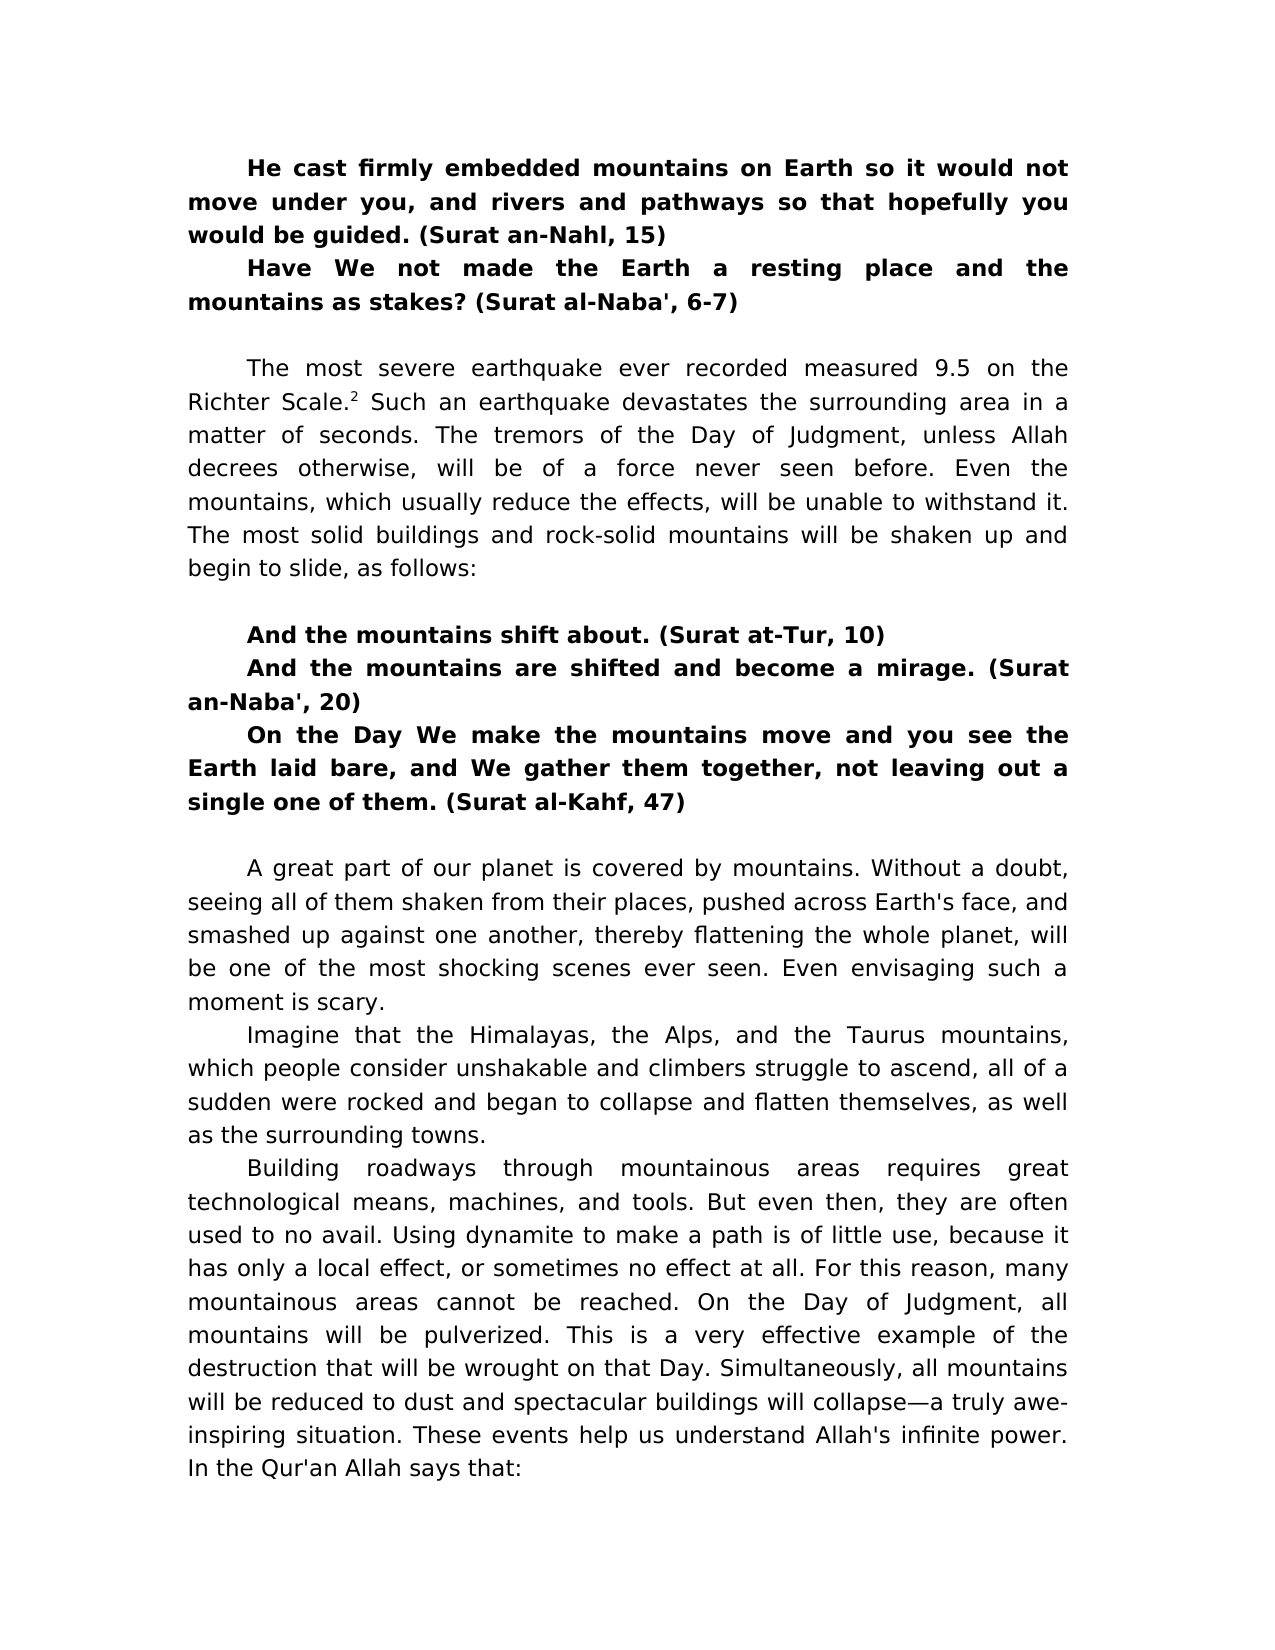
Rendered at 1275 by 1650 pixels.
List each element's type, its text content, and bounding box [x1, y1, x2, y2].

text A great part of our planet is covered by mountains. Without a doubt, seeing all of them shaken from their places, pushed across Earth's face, and smashed up against one another, thereby flattening the whole planet, will be one of the most shocking scenes ever seen. Even envisaging such a moment is scary. [187, 850, 1070, 1017]
text Have We not made the Earth a resting place and the mountains as stakes? (Surat al-Naba', 6-7) [187, 250, 1070, 317]
text The most severe earthquake ever recorded measured 9.5 on the Richter Scale.2 Such an earthquake devastates the surrounding area in a matter of seconds. The tremors of the Day of Judgment, unless Allah decrees otherwise, will be of a force never seen before. Even the mountains, which usually reduce the effects, will be unable to withstand it. The most solid buildings and rock-solid mountains will be shaken up and begin to slide, as follows: [187, 350, 1070, 583]
text And the mountains shift about. (Surat at-Tur, 10) [187, 617, 1070, 650]
text He cast firmly embedded mountains on Earth so it would not move under you, and rivers and pathways so that hopefully you would be guided. (Surat an-Nahl, 15) [187, 150, 1070, 250]
text On the Day We make the mountains move and you see the Earth laid bare, and We gather them together, not leaving out a single one of them. (Surat al-Kahf, 47) [187, 717, 1070, 817]
text And the mountains are shifted and become a mirage. (Surat an-Naba', 20) [187, 650, 1070, 717]
text Imagine that the Himalayas, the Alps, and the Taurus mountains, which people consider unshakable and climbers struggle to ascend, all of a sudden were rocked and began to collapse and flatten themselves, as well as the surrounding towns. [187, 1017, 1070, 1150]
text Building roadways through mountainous areas requires great technological means, machines, and tools. But even then, they are often used to no avail. Using dynamite to make a path is of little use, because it has only a local effect, or sometimes no effect at all. For this reason, many mountainous areas cannot be reached. On the Day of Judgment, all mountains will be pulverized. This is a very effective example of the destruction that will be wrought on that Day. Simultaneously, all mountains will be reduced to dust and spectacular buildings will collapse—a truly awe-inspiring situation. These events help us understand Allah's infinite power. In the Qur'an Allah says that: [187, 1150, 1070, 1483]
